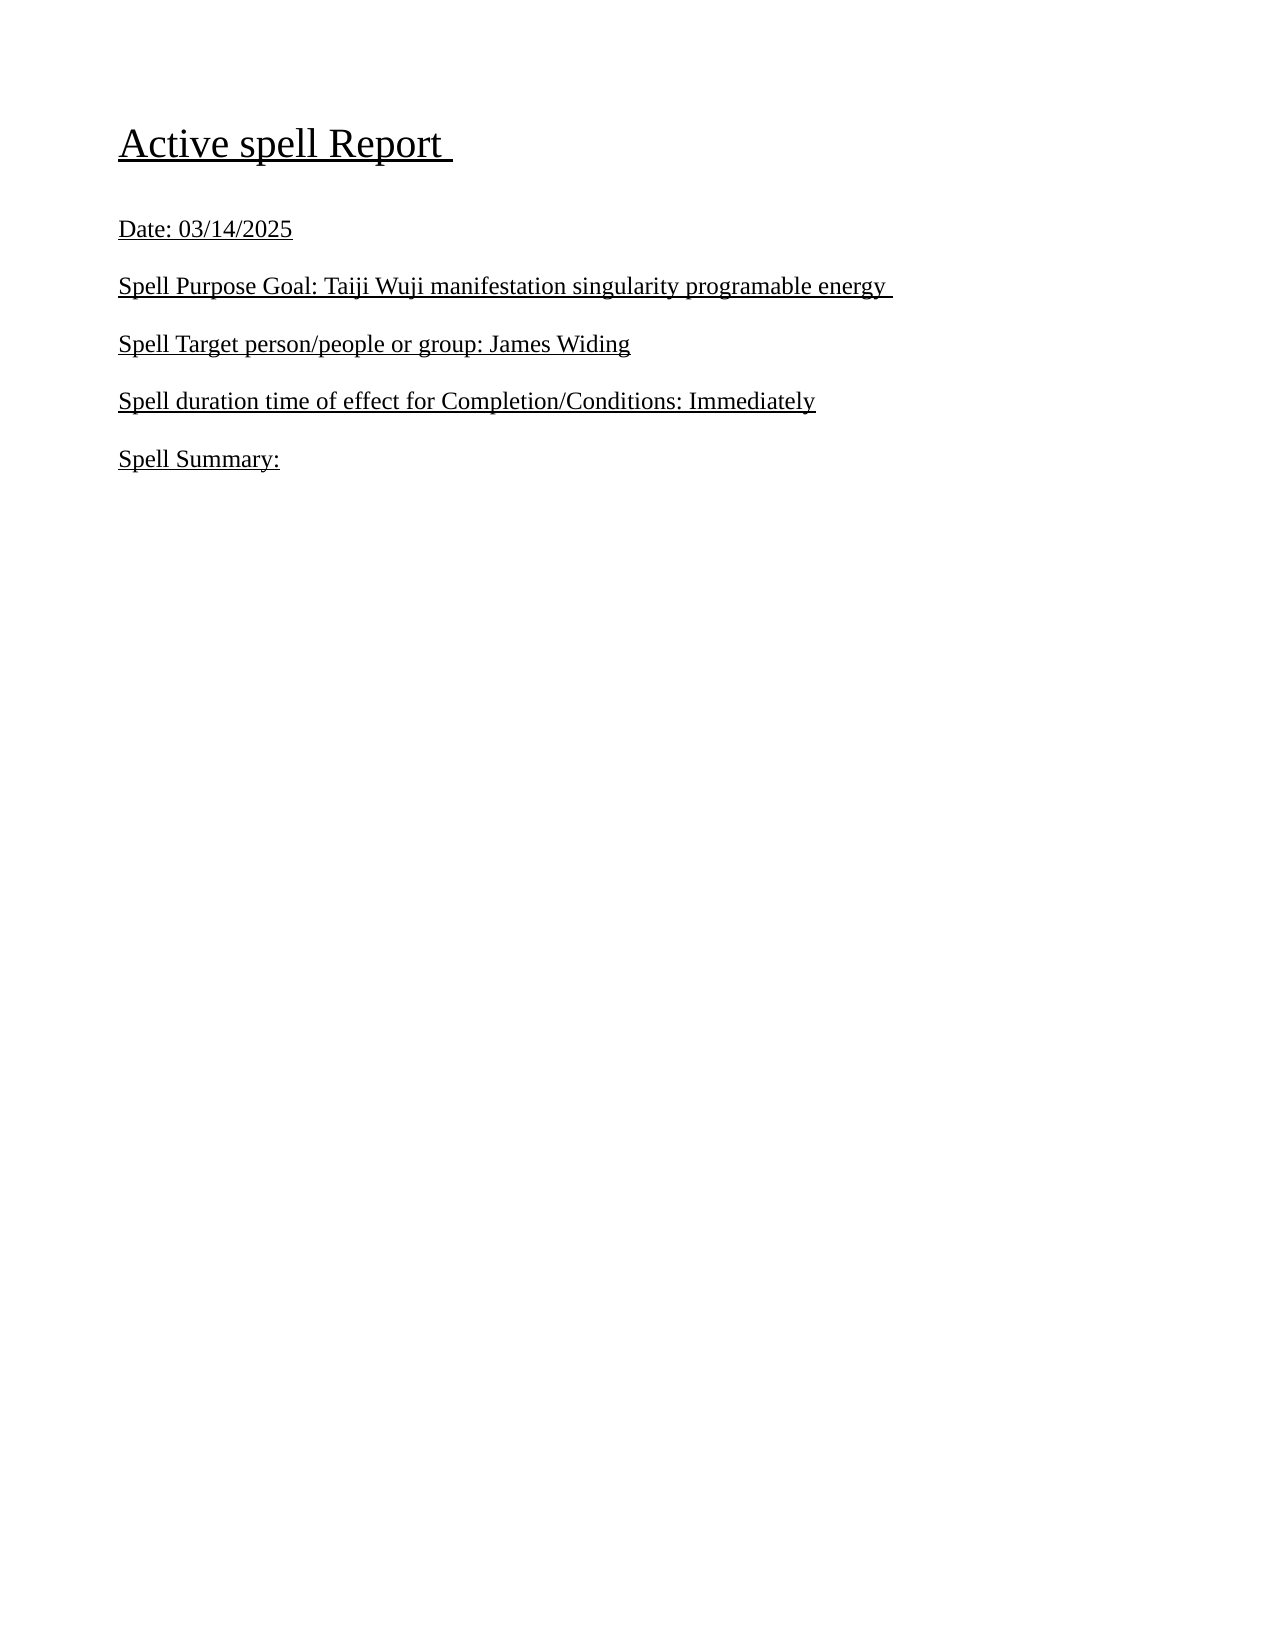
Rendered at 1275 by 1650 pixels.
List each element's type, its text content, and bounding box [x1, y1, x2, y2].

text Active spell Report [118, 118, 1157, 166]
text Spell duration time of effect for Completion/Conditions: Immediately [118, 386, 1157, 415]
text Spell Purpose Goal: Taiji Wuji manifestation singularity programable energy [118, 271, 1157, 300]
text Spell Summary: [118, 444, 1157, 473]
text Date: 03/14/2025 [118, 214, 1157, 243]
text Spell Target person/people or group: James Widing [118, 329, 1157, 358]
